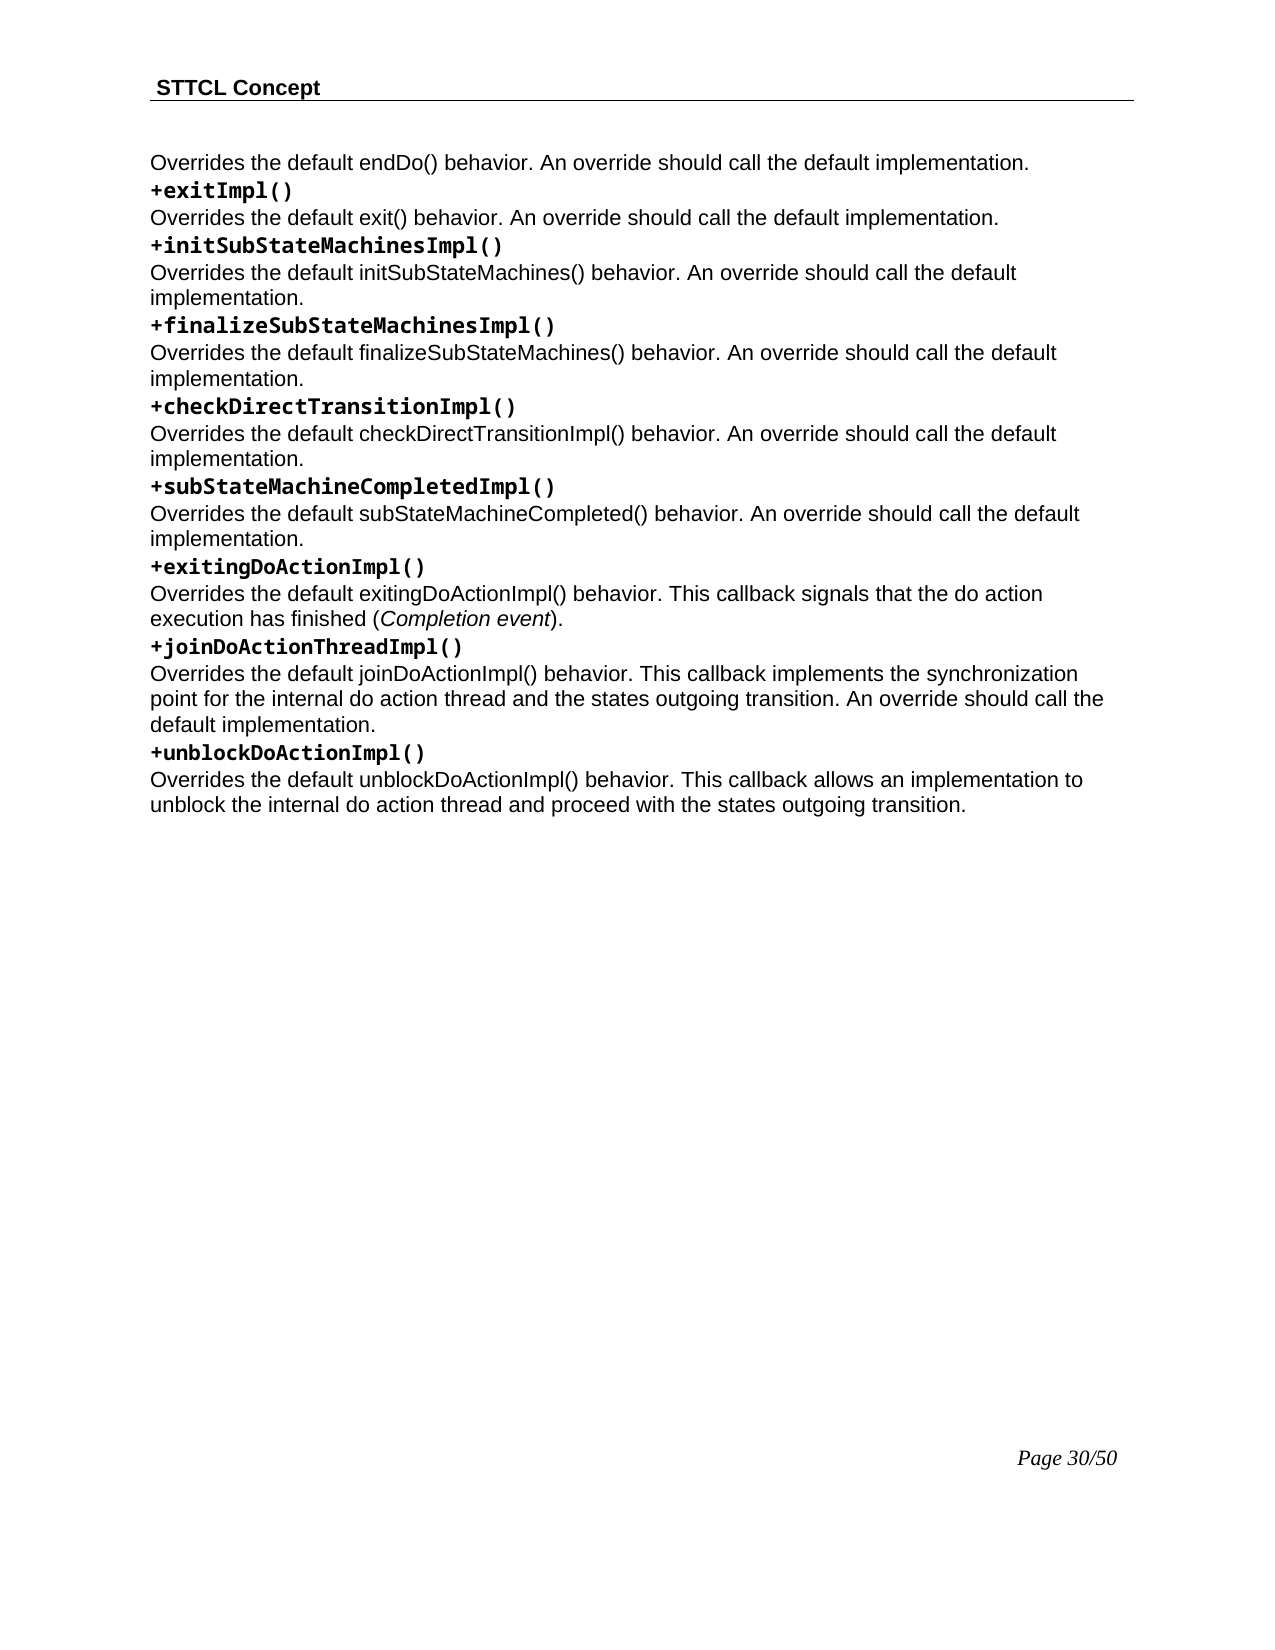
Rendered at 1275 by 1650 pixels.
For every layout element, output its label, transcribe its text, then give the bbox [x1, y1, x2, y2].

text Overrides the default exit() behavior. An override should call the default implementation. [150, 205, 1125, 230]
text Overrides the default unblockDoActionImpl() behavior. This callback allows an implementation to unblock the internal do action thread and proceed with the states outgoing transition. [150, 766, 1125, 817]
text +subStateMachineCompletedImpl() [150, 471, 1125, 501]
text +joinDoActionThreadImpl() [150, 631, 1125, 661]
text +initSubStateMachinesImpl() [150, 230, 1125, 260]
text +exitImpl() [150, 175, 1125, 205]
text +finalizeSubStateMachinesImpl() [150, 310, 1125, 340]
text Overrides the default checkDirectTransitionImpl() behavior. An override should call the default implementation. [150, 420, 1125, 471]
text +checkDirectTransitionImpl() [150, 391, 1125, 420]
text Overrides the default joinDoActionImpl() behavior. This callback implements the synchronization point for the internal do action thread and the states outgoing transition. An override should call the default implementation. [150, 661, 1125, 737]
text +unblockDoActionImpl() [150, 737, 1125, 766]
text +exitingDoActionImpl() [150, 551, 1125, 581]
text Overrides the default finalizeSubStateMachines() behavior. An override should call the default implementation. [150, 340, 1125, 391]
text Overrides the default subStateMachineCompleted() behavior. An override should call the default implementation. [150, 501, 1125, 551]
text Overrides the default initSubStateMachines() behavior. An override should call the default implementation. [150, 260, 1125, 310]
text Overrides the default endDo() behavior. An override should call the default implementation. [150, 150, 1125, 175]
text Overrides the default exitingDoActionImpl() behavior. This callback signals that the do action execution has finished (Completion event). [150, 581, 1125, 631]
